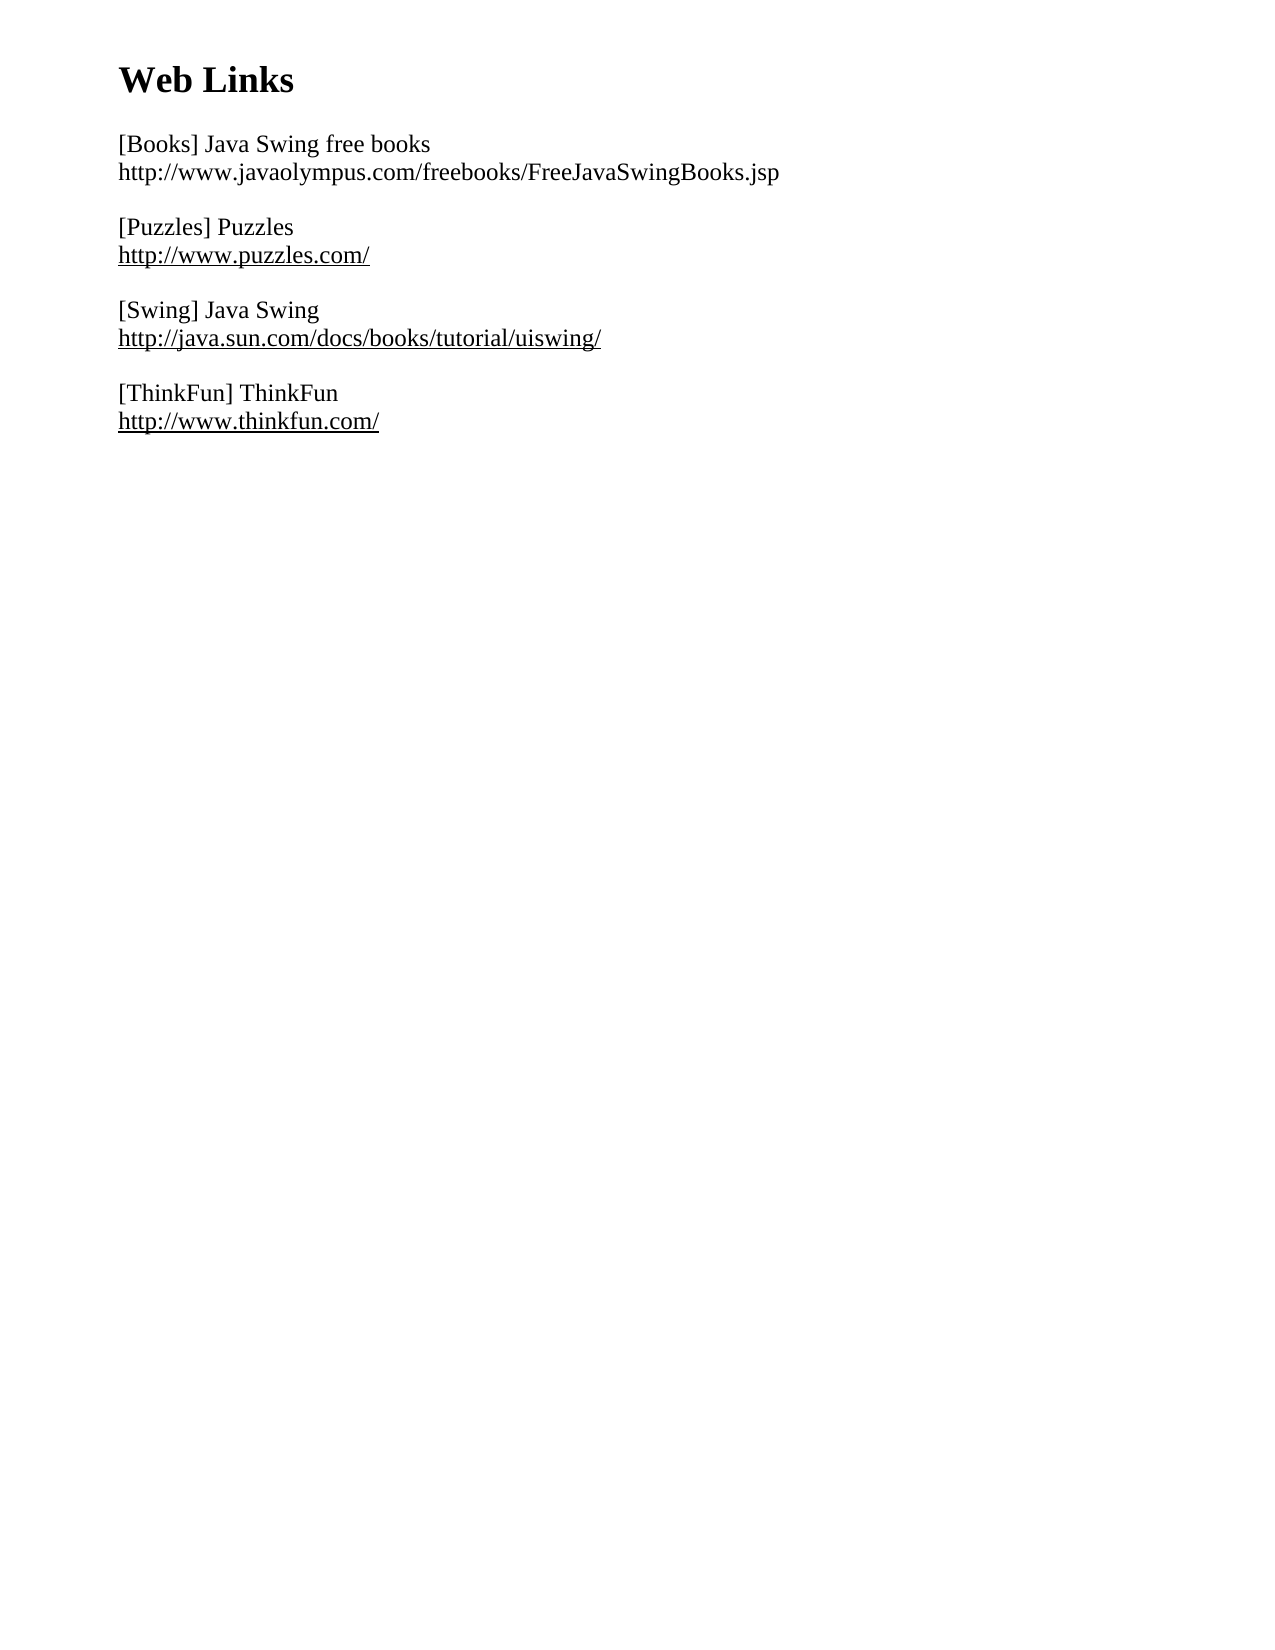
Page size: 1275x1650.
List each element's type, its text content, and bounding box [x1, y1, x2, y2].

text [Books] Java Swing free books [118, 130, 1216, 158]
text [ThinkFun] ThinkFun [118, 379, 1216, 407]
subtitle Web Links [118, 59, 1216, 101]
text http://www.thinkfun.com/ [118, 407, 1216, 435]
text http://www.javaolympus.com/freebooks/FreeJavaSwingBooks.jsp [118, 158, 1216, 186]
text [Swing] Java Swing [118, 296, 1216, 324]
text [Puzzles] Puzzles [118, 213, 1216, 241]
text http://java.sun.com/docs/books/tutorial/uiswing/ [118, 324, 1216, 352]
text http://www.puzzles.com/ [118, 241, 1216, 269]
